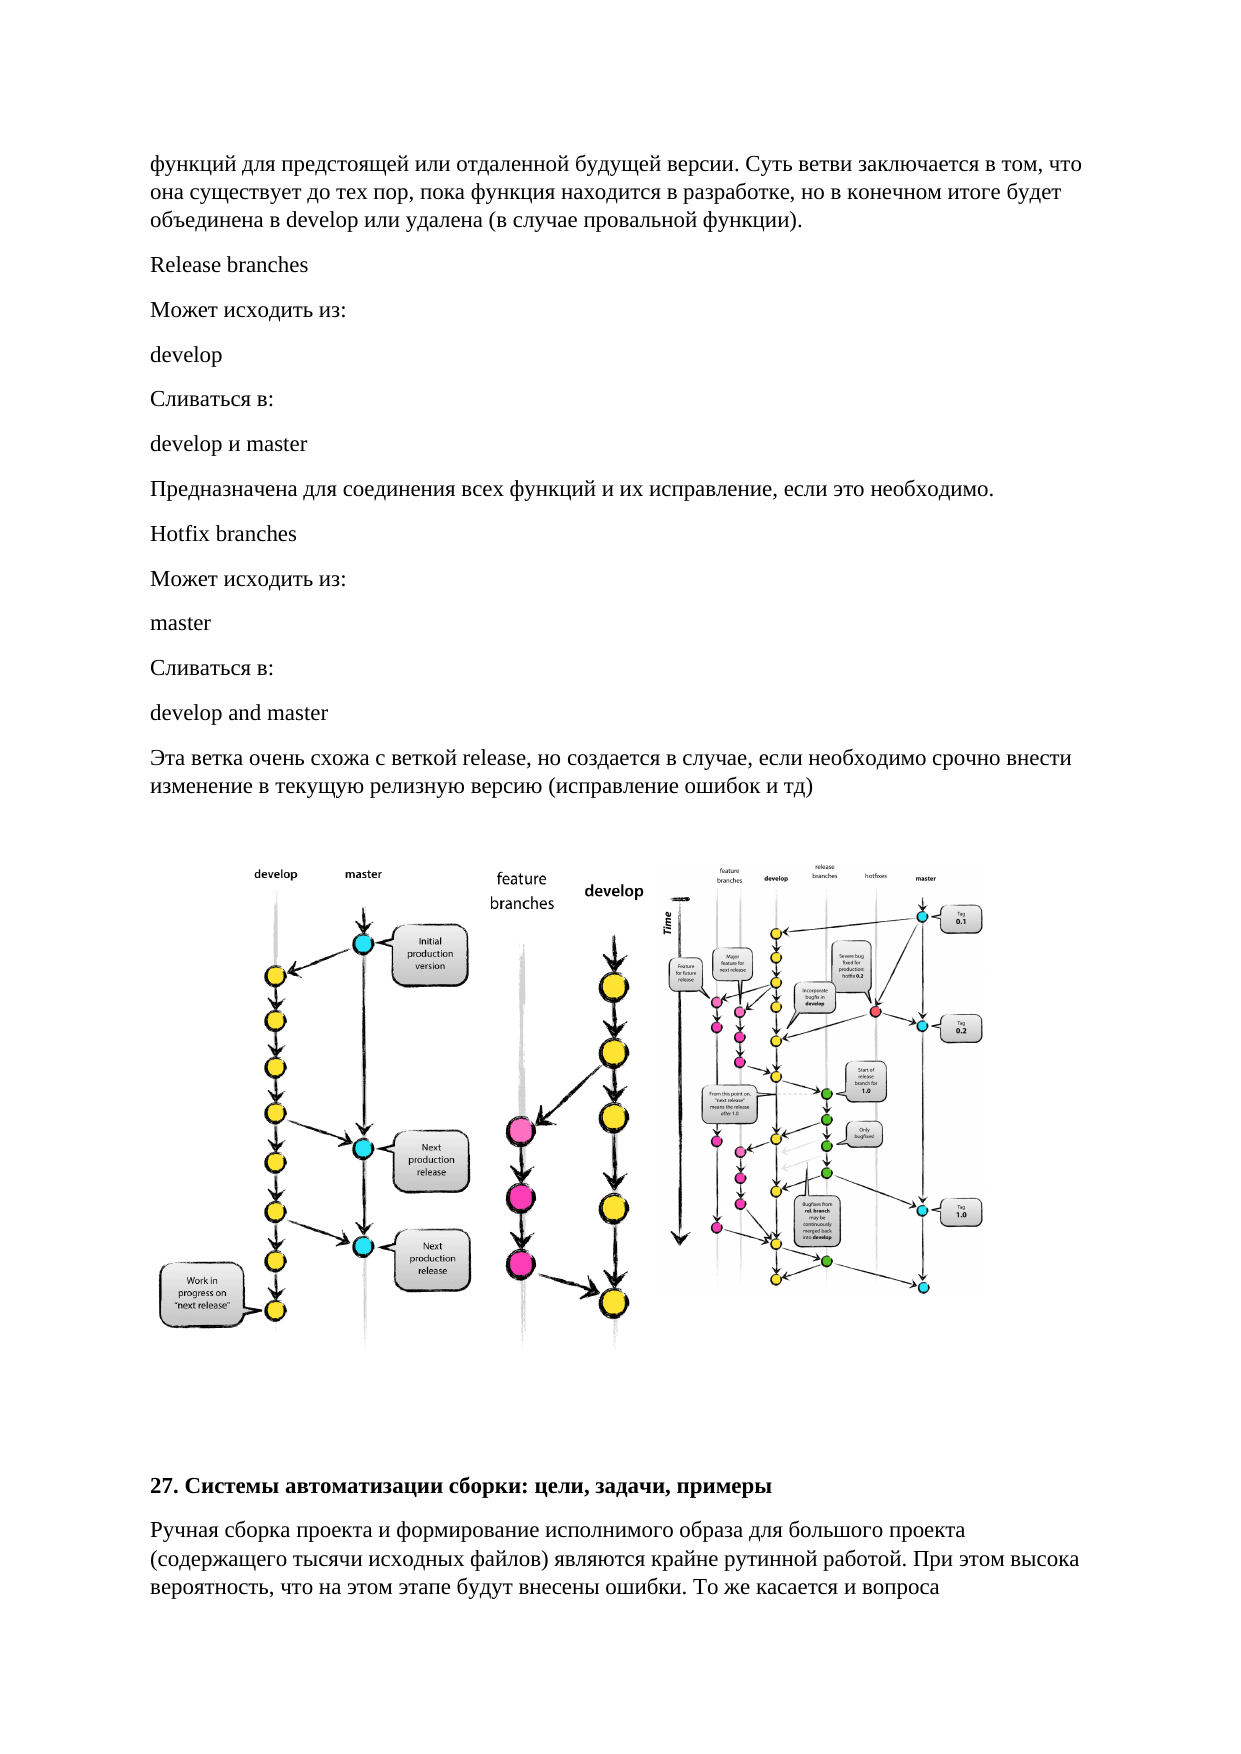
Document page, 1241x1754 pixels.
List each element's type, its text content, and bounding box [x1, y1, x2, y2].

text Сливаться в: [150, 385, 1090, 412]
text develop [150, 341, 1090, 367]
text Может исходить из: [150, 296, 1090, 322]
text Release branches [150, 251, 1090, 277]
text Может исходить из: [150, 564, 1090, 591]
text Эта ветка очень схожа с веткой release, но создается в случае, если необходимо срочно внести изменение в текущую релизную версию (исправление ошибок и тд) [150, 744, 1090, 798]
text develop and master [150, 699, 1090, 725]
text master [150, 609, 1090, 636]
text Предназначена для соединения всех функций и их исправление, если это необходимо. [150, 475, 1090, 501]
text 27. Системы автоматизации сборки: цели, задачи, примеры [150, 1472, 1090, 1498]
text Hotfix branches [150, 520, 1090, 546]
text develop и master [150, 430, 1090, 457]
text Ручная сборка проекта и формирование исполнимого образа для большого проекта (содержащего тысячи исходных файлов) являются крайне рутинной работой. При этом высока вероятность, что на этом этапе будут внесены ошибки. То же касается и вопроса [150, 1516, 1090, 1599]
text функций для предстоящей или отдаленной будущей версии. Суть ветви заключается в том, что она существует до тех пор, пока функция находится в разработке, но в конечном итоге будет объединена в develop или удалена (в случае провальной функции). [150, 150, 1090, 233]
text Сливаться в: [150, 654, 1090, 681]
